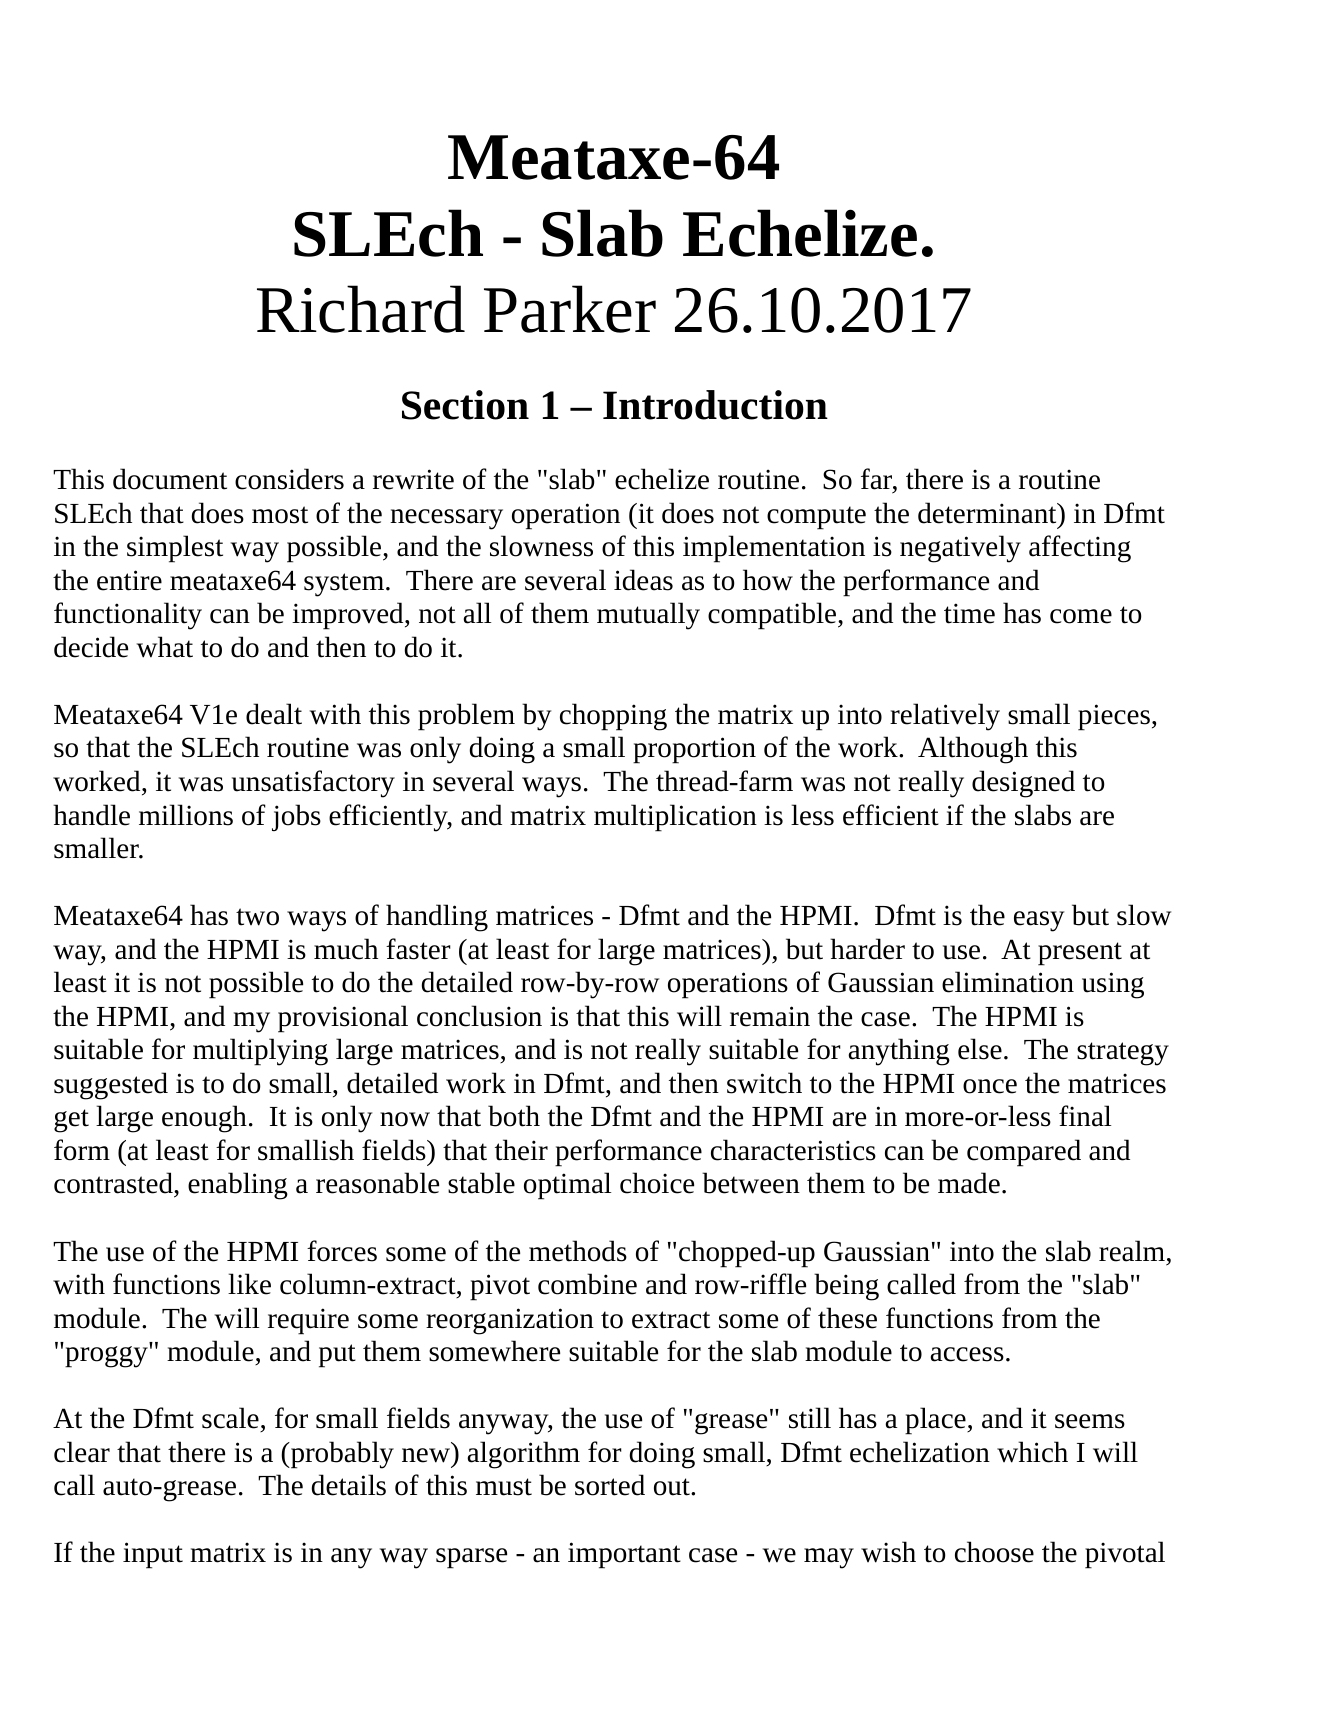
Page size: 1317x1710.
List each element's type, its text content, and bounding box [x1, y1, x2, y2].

text Meataxe64 has two ways of handling matrices - Dfmt and the HPMI. Dfmt is the easy but slow way, and the HPMI is much faster (at least for large matrices), but harder to use. At present at least it is not possible to do the detailed row-by-row operations of Gaussian elimination using the HPMI, and my provisional conclusion is that this will remain the case. The HPMI is suitable for multiplying large matrices, and is not really suitable for anything else. The strategy suggested is to do small, detailed work in Dfmt, and then switch to the HPMI once the matrices get large enough. It is only now that both the Dfmt and the HPMI are in more-or-less final form (at least for smallish fields) that their performance characteristics can be compared and contrasted, enabling a reasonable stable optimal choice between them to be made. [53, 898, 1174, 1200]
text Richard Parker 26.10.2017 [53, 271, 1174, 347]
text This document considers a rewrite of the "slab" echelize routine. So far, there is a routine SLEch that does most of the necessary operation (it does not compute the determinant) in Dfmt in the simplest way possible, and the slowness of this implementation is negatively affecting the entire meataxe64 system. There are several ideas as to how the performance and functionality can be improved, not all of them mutually compatible, and the time has come to decide what to do and then to do it. [53, 462, 1174, 663]
text Meataxe64 V1e dealt with this problem by chopping the matrix up into relatively small pieces, so that the SLEch routine was only doing a small proportion of the work. Although this worked, it was unsatisfactory in several ways. The thread-farm was not really designed to handle millions of jobs efficiently, and matrix multiplication is less efficient if the slabs are smaller. [53, 697, 1174, 865]
text At the Dfmt scale, for small fields anyway, the use of "grease" still has a place, and it seems clear that there is a (probably new) algorithm for doing small, Dfmt echelization which I will call auto-grease. The details of this must be sorted out. [53, 1401, 1174, 1502]
text SLEch - Slab Echelize. [53, 194, 1174, 271]
text The use of the HPMI forces some of the methods of "chopped-up Gaussian" into the slab realm, with functions like column-extract, pivot combine and row-riffle being called from the "slab" module. The will require some reorganization to extract some of these functions from the "proggy" module, and put them somewhere suitable for the slab module to access. [53, 1234, 1174, 1368]
text If the input matrix is in any way sparse - an important case - we may wish to choose the pivotal [53, 1536, 1174, 1569]
text Section 1 – Introduction [53, 381, 1174, 429]
text Meataxe-64 [53, 117, 1174, 194]
